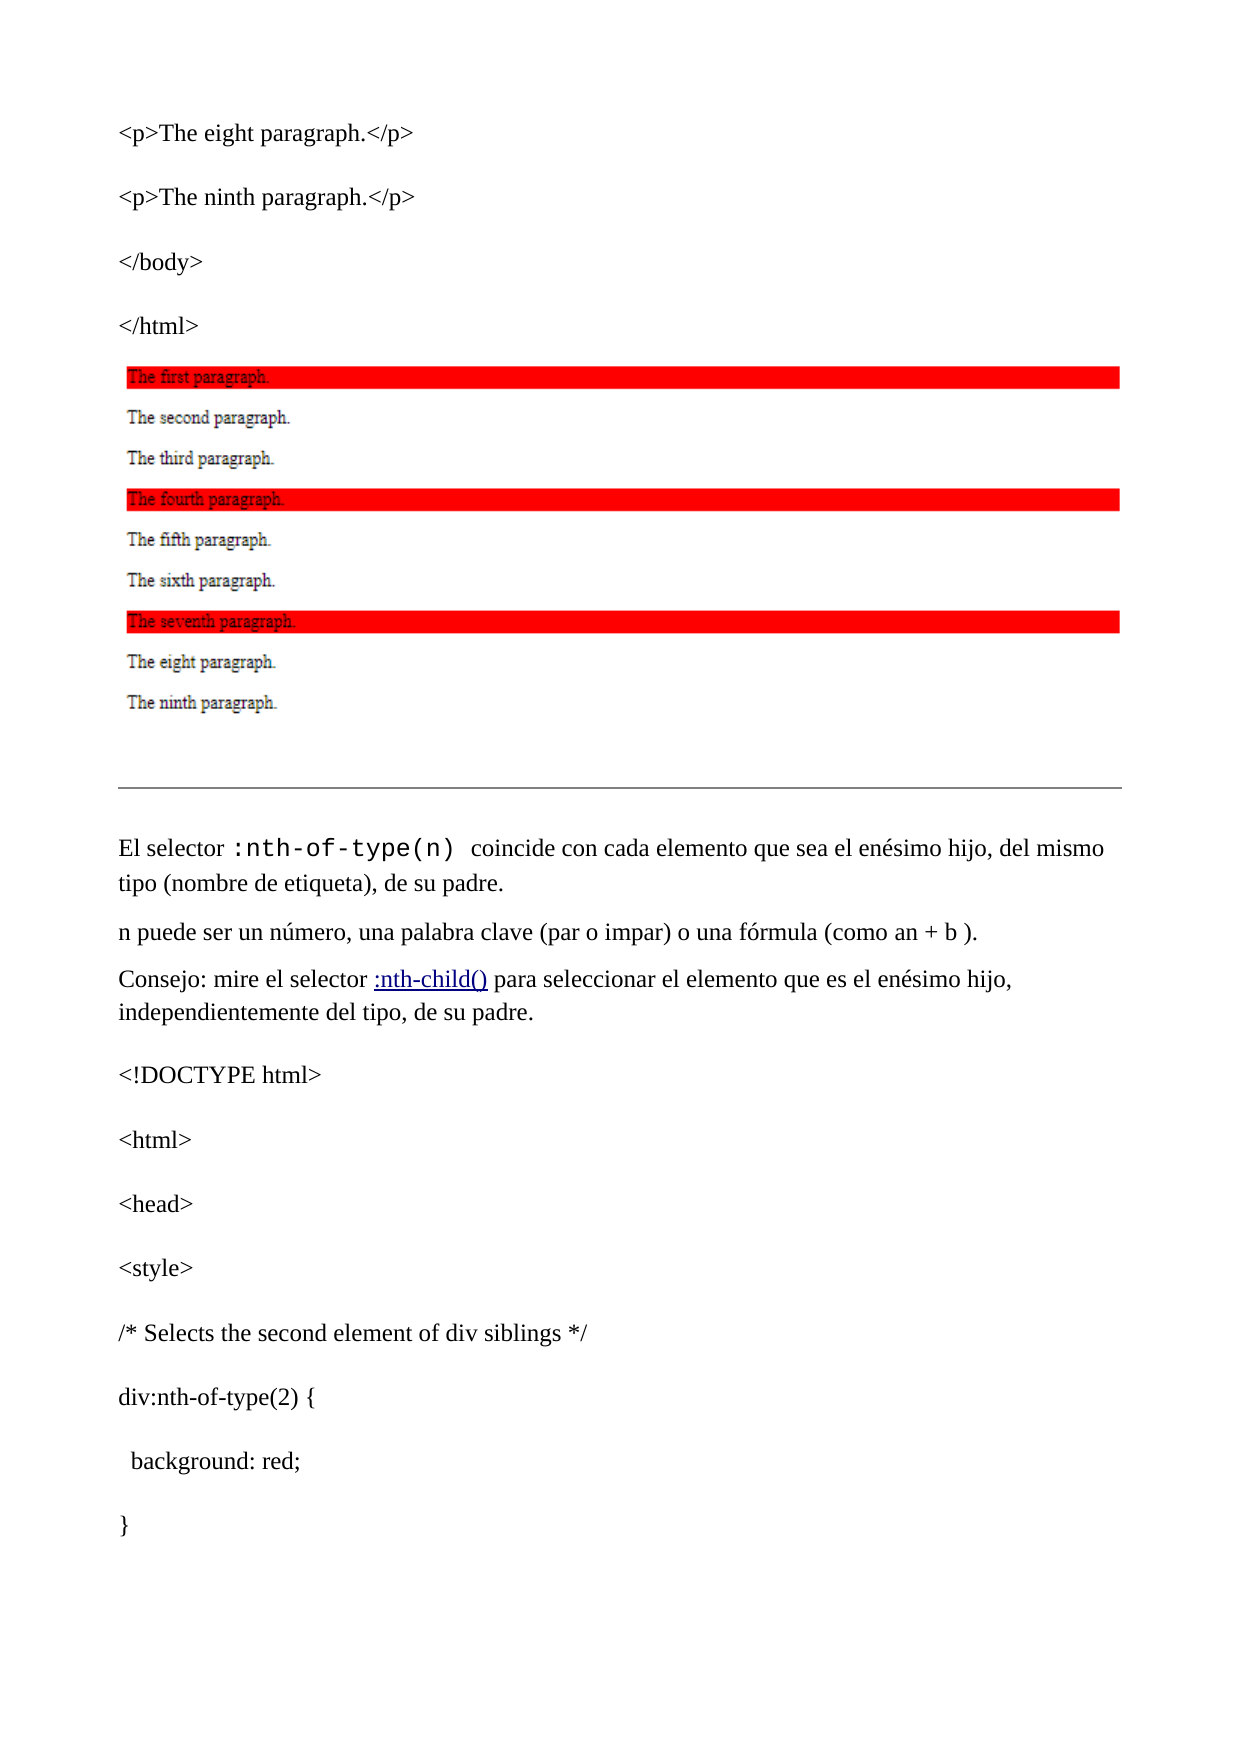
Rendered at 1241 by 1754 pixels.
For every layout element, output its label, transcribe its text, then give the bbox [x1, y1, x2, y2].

text <html> [118, 1125, 1122, 1154]
text n puede ser un número, una palabra clave (par o impar) o una fórmula (como an + b ). [118, 917, 1122, 946]
text <style> [118, 1253, 1122, 1282]
text <!DOCTYPE html> [118, 1061, 1122, 1089]
text div:nth-of-type(2) { [118, 1382, 1122, 1411]
text background: red; [118, 1446, 1122, 1475]
picture [118, 359, 1123, 721]
text <p>The ninth paragraph.</p> [118, 182, 1122, 211]
text <head> [118, 1189, 1122, 1218]
text /* Selects the second element of div siblings */ [118, 1318, 1122, 1346]
text </body> [118, 247, 1122, 275]
text } [118, 1511, 1122, 1539]
text </html> [118, 311, 1122, 340]
text <p>The eight paragraph.</p> [118, 118, 1122, 147]
text Consejo: mire el selector :nth-child() para seleccionar el elemento que es el enésimo hijo, independientemente del tipo, de su padre. [118, 964, 1122, 1026]
text El selector :nth-of-type(n) coincide con cada elemento que sea el enésimo hijo, del mismo tipo (nombre de etiqueta), de su padre. [118, 833, 1122, 897]
